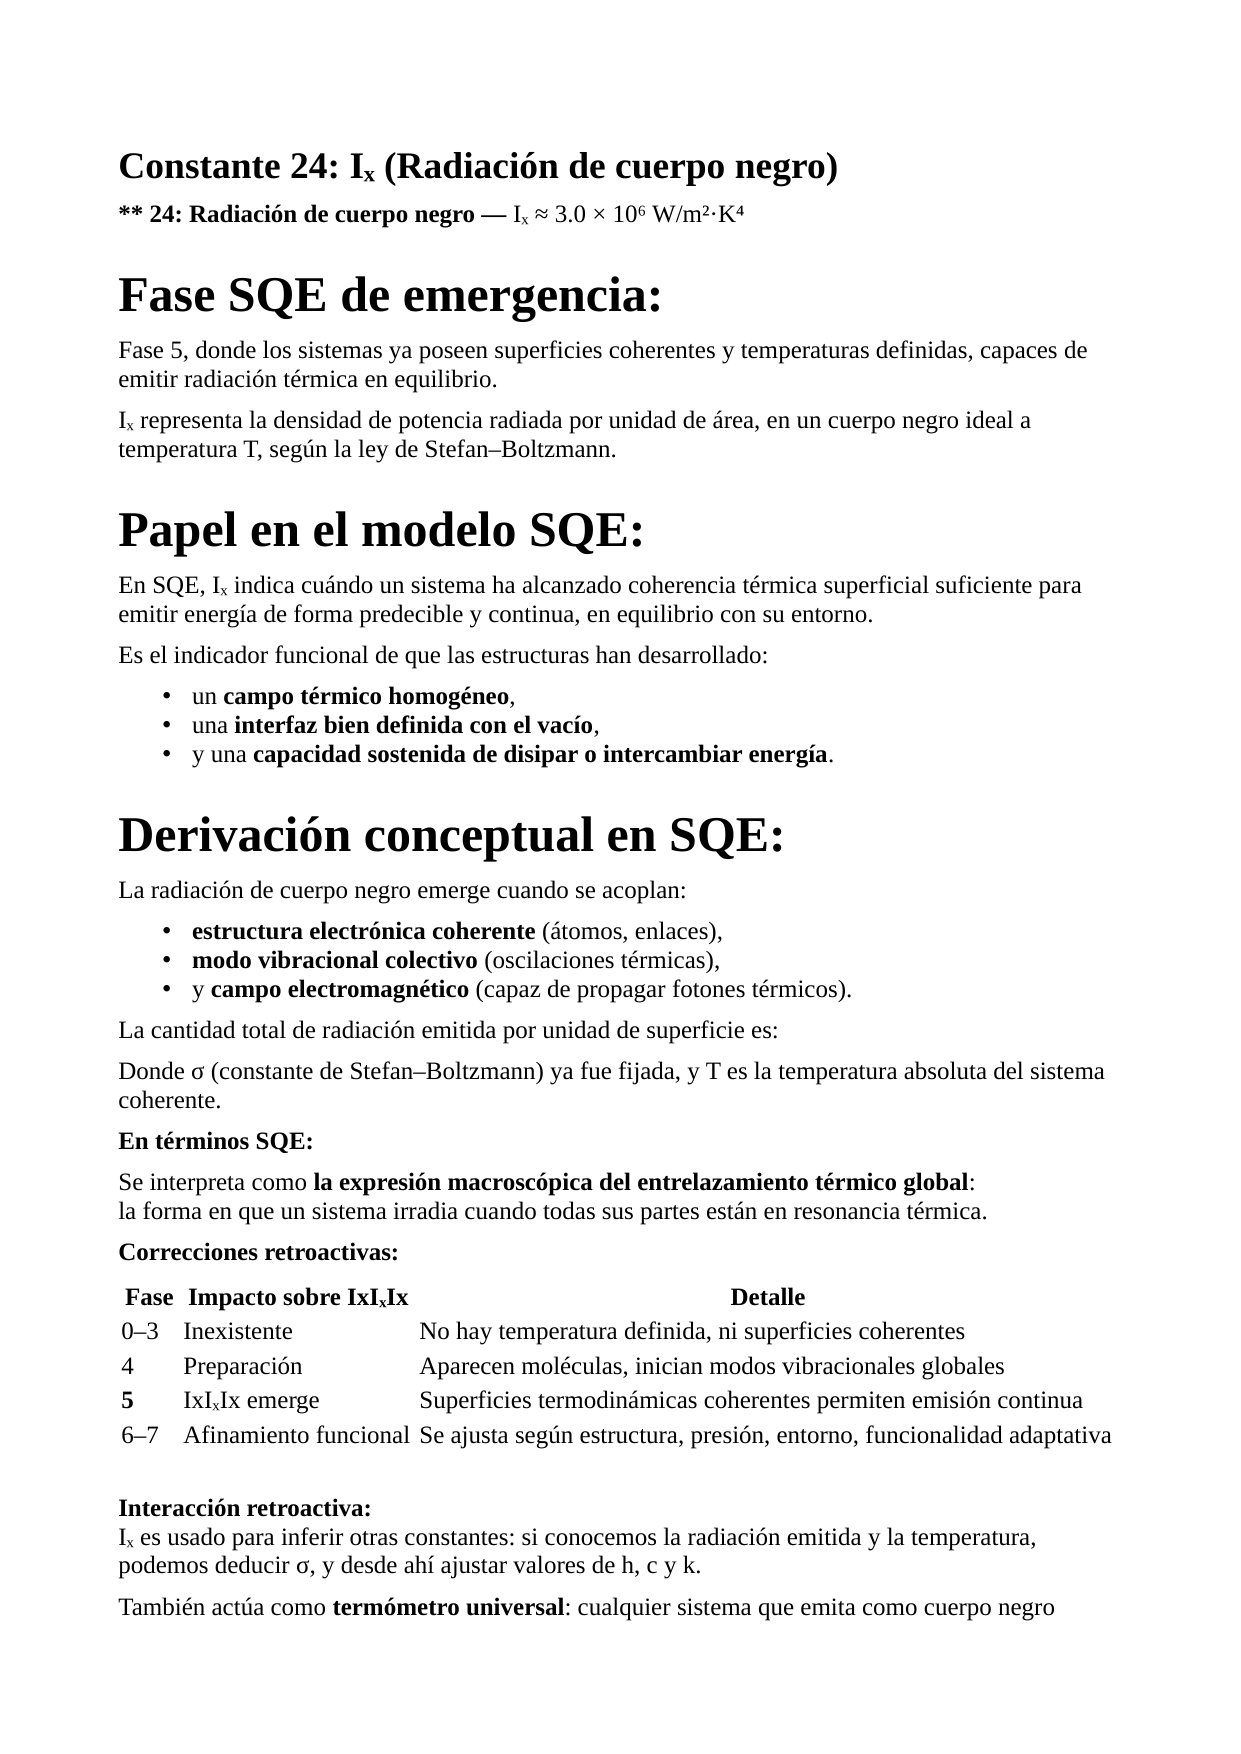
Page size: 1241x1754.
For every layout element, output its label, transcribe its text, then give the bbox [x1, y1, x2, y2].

table_cell Inexistente [180, 1313, 416, 1348]
list y una capacidad sostenida de disipar o intercambiar energía. [162, 739, 1122, 767]
table_cell IxIₓIx​ emerge [180, 1383, 416, 1417]
table_cell Preparación [180, 1348, 416, 1382]
subtitle Derivación conceptual en SQE: [118, 805, 1122, 862]
text Es el indicador funcional de que las estructuras han desarrollado: [118, 640, 1122, 669]
text La cantidad total de radiación emitida por unidad de superficie es: [118, 1015, 1122, 1044]
text Interacción retroactiva: Iₓ​ es usado para inferir otras constantes: si conocemos la radiación emitida y la temperatura, podemos deducir σ, y desde ahí ajustar valores de h, c y k. [118, 1493, 1122, 1579]
table_header Impacto sobre IxIₓIx​ [180, 1279, 416, 1313]
table_cell Aparecen moléculas, inician modos vibracionales globales [416, 1348, 1119, 1382]
table_cell Superficies termodinámicas coherentes permiten emisión continua [416, 1383, 1119, 1417]
table_cell 0–3 [118, 1313, 180, 1348]
list modo vibracional colectivo (oscilaciones térmicas), [162, 945, 1122, 974]
list estructura electrónica coherente (átomos, enlaces), [162, 916, 1122, 945]
table_header Detalle [416, 1279, 1119, 1313]
text ** 24: Radiación de cuerpo negro — Iₓ ≈ 3.0 × 10⁶ W/m²·K⁴ [118, 199, 1122, 227]
text La radiación de cuerpo negro emerge cuando se acoplan: [118, 875, 1122, 904]
text Se interpreta como la expresión macroscópica del entrelazamiento térmico global: la forma en que un sistema irradia cuando todas sus partes están en resonancia térmica. [118, 1167, 1122, 1225]
list un campo térmico homogéneo, [162, 681, 1122, 710]
text Donde σ (constante de Stefan–Boltzmann) ya fue fijada, y T es la temperatura absoluta del sistema coherente. [118, 1056, 1122, 1114]
subtitle Papel en el modelo SQE: [118, 500, 1122, 557]
text También actúa como termómetro universal: cualquier sistema que emita como cuerpo negro [118, 1592, 1122, 1620]
list y campo electromagnético (capaz de propagar fotones térmicos). [162, 974, 1122, 1002]
list una interfaz bien definida con el vacío, [162, 710, 1122, 739]
table_cell 4 [118, 1348, 180, 1382]
text En SQE, Iₓ​ indica cuándo un sistema ha alcanzado coherencia térmica superficial suficiente para emitir energía de forma predecible y continua, en equilibrio con su entorno. [118, 570, 1122, 627]
table_header Fase [118, 1279, 180, 1313]
text Iₓ​ representa la densidad de potencia radiada por unidad de área, en un cuerpo negro ideal a temperatura T, según la ley de Stefan–Boltzmann. [118, 405, 1122, 462]
subtitle Fase SQE de emergencia: [118, 265, 1122, 322]
table_cell 5 [118, 1383, 180, 1417]
table_cell Afinamiento funcional [180, 1417, 416, 1452]
subtitle Constante 24: Iₓ (Radiación de cuerpo negro) [118, 143, 1122, 186]
table_cell No hay temperatura definida, ni superficies coherentes [416, 1313, 1119, 1348]
table_cell Se ajusta según estructura, presión, entorno, funcionalidad adaptativa [416, 1417, 1119, 1452]
table_cell 6–7 [118, 1417, 180, 1452]
text Fase 5, donde los sistemas ya poseen superficies coherentes y temperaturas definidas, capaces de emitir radiación térmica en equilibrio. [118, 335, 1122, 392]
text Correcciones retroactivas: [118, 1237, 1122, 1266]
text En términos SQE: [118, 1126, 1122, 1155]
